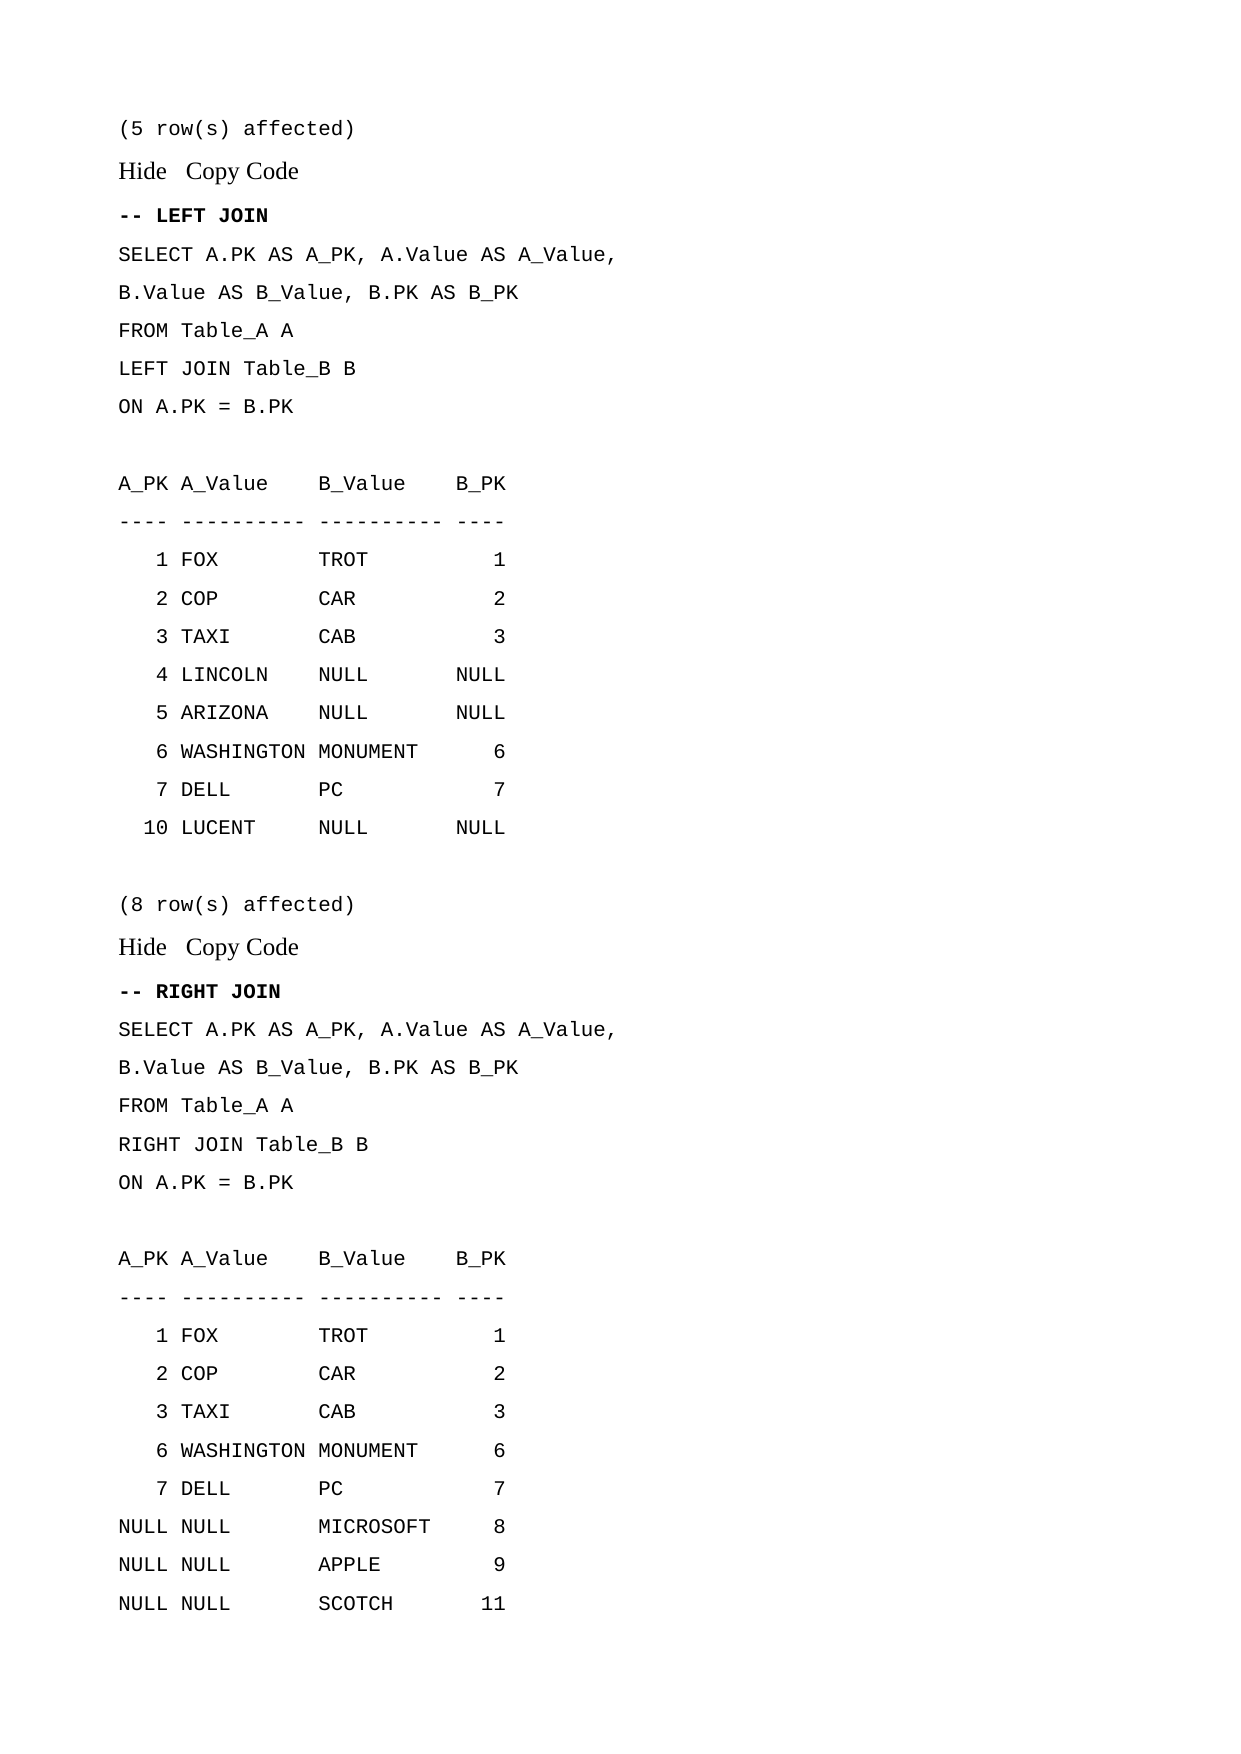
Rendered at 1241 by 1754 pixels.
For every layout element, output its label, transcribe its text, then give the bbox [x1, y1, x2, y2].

text SELECT A.PK AS A_PK, A.Value AS A_Value, [118, 244, 1122, 267]
text 5 ARIZONA NULL NULL [118, 702, 1122, 726]
text -- RIGHT JOIN [118, 981, 1122, 1004]
text 3 TAXI CAB 3 [118, 1401, 1122, 1425]
text 3 TAXI CAB 3 [118, 626, 1122, 649]
text A_PK A_Value B_Value B_PK [118, 1248, 1122, 1272]
text 6 WASHINGTON MONUMENT 6 [118, 1439, 1122, 1463]
text A_PK A_Value B_Value B_PK [118, 473, 1122, 497]
text (8 row(s) affected) [118, 893, 1122, 917]
text 2 COP CAR 2 [118, 588, 1122, 611]
text 1 FOX TROT 1 [118, 1325, 1122, 1348]
text ON A.PK = B.PK [118, 1172, 1122, 1196]
text NULL NULL SCOTCH 11 [118, 1592, 1122, 1616]
text B.Value AS B_Value, B.PK AS B_PK [118, 1057, 1122, 1081]
text (5 row(s) affected) [118, 118, 1122, 142]
text FROM Table_A A [118, 320, 1122, 344]
text B.Value AS B_Value, B.PK AS B_PK [118, 282, 1122, 306]
text 1 FOX TROT 1 [118, 549, 1122, 573]
text -- LEFT JOIN [118, 205, 1122, 229]
text 7 DELL PC 7 [118, 779, 1122, 802]
text NULL NULL APPLE 9 [118, 1554, 1122, 1578]
text 7 DELL PC 7 [118, 1478, 1122, 1501]
text Hide Copy Code [118, 156, 1122, 185]
text RIGHT JOIN Table_B B [118, 1134, 1122, 1157]
text 10 LUCENT NULL NULL [118, 817, 1122, 841]
text NULL NULL MICROSOFT 8 [118, 1516, 1122, 1540]
text LEFT JOIN Table_B B [118, 358, 1122, 382]
text Hide Copy Code [118, 932, 1122, 961]
text FROM Table_A A [118, 1096, 1122, 1119]
text 2 COP CAR 2 [118, 1363, 1122, 1387]
text ---- ---------- ---------- ---- [118, 1287, 1122, 1310]
text SELECT A.PK AS A_PK, A.Value AS A_Value, [118, 1019, 1122, 1043]
text ON A.PK = B.PK [118, 397, 1122, 420]
text 4 LINCOLN NULL NULL [118, 664, 1122, 688]
text ---- ---------- ---------- ---- [118, 511, 1122, 535]
text 6 WASHINGTON MONUMENT 6 [118, 741, 1122, 764]
